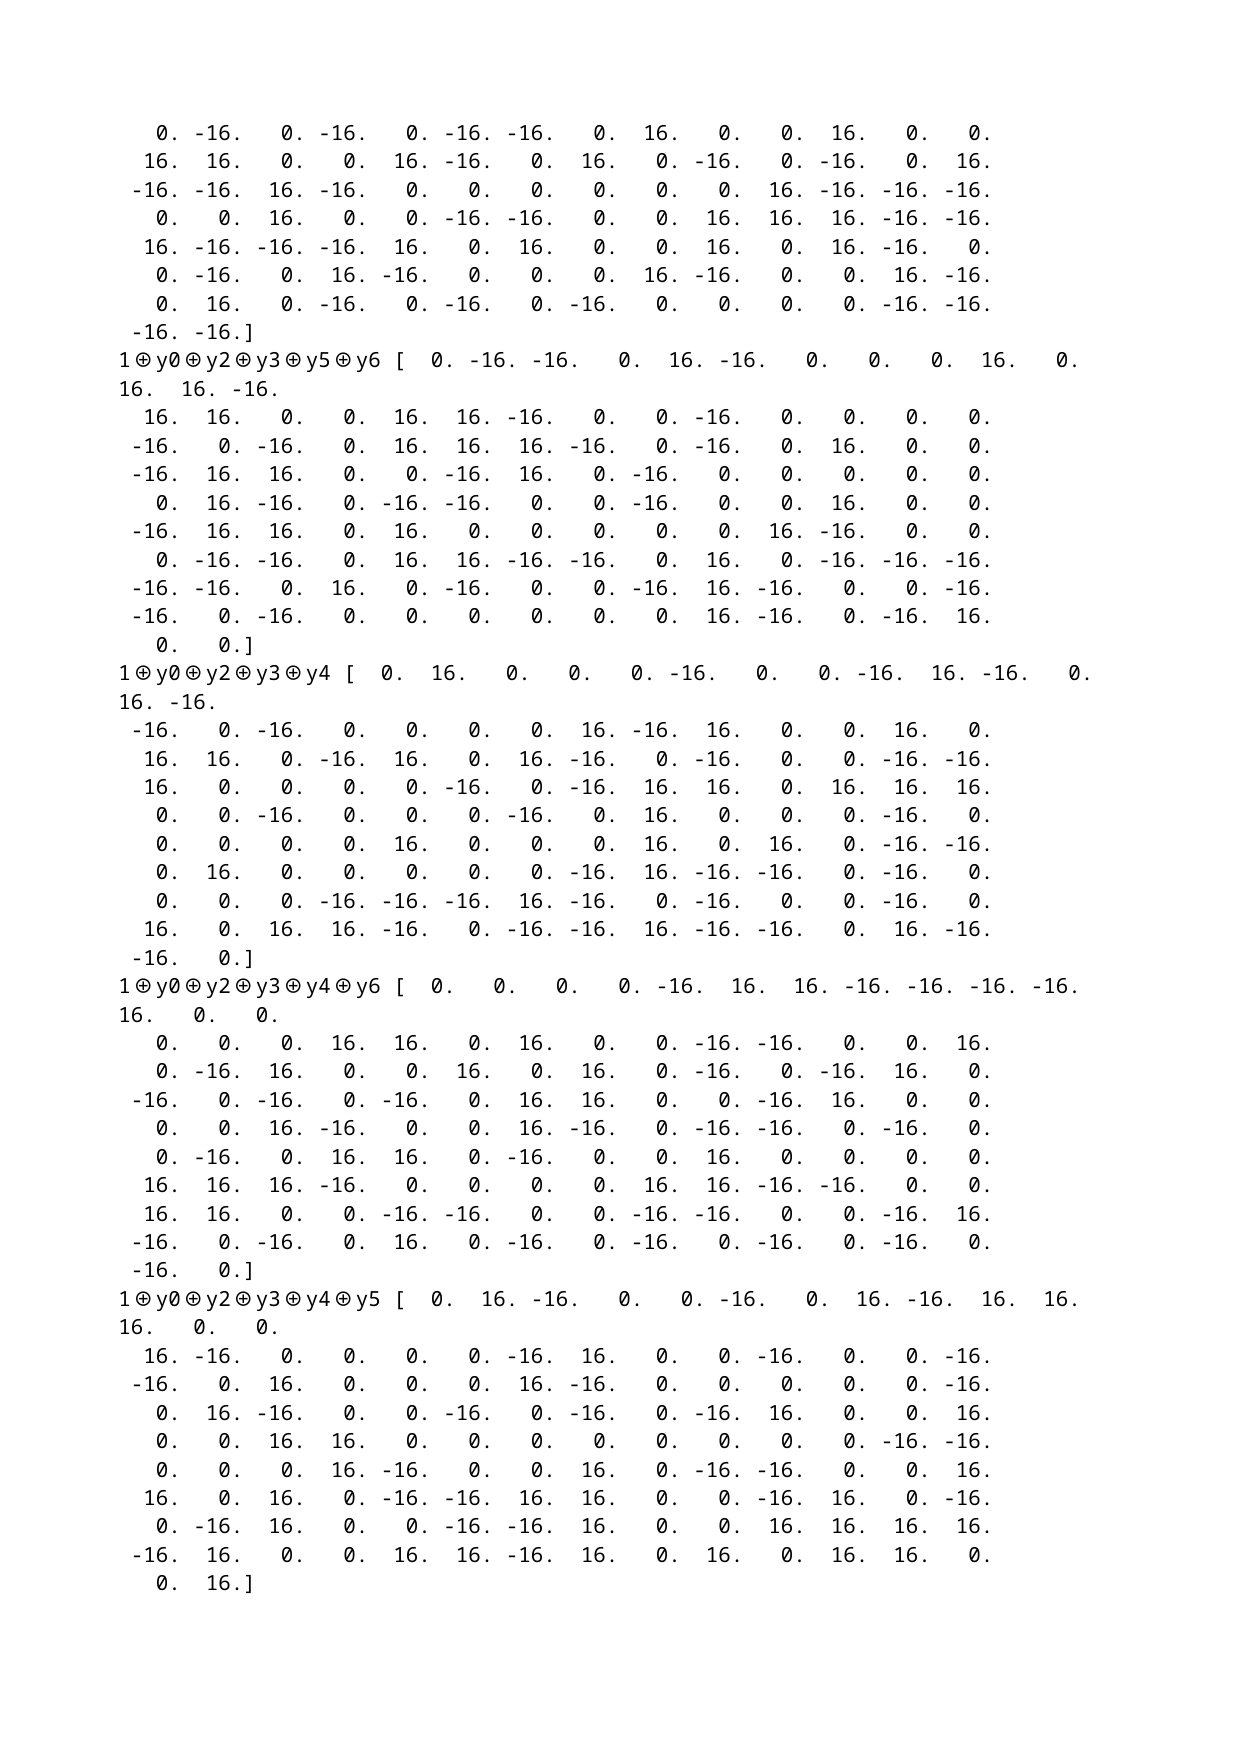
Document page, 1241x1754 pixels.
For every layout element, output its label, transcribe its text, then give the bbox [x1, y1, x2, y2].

text 16. 16. 0. 0. 16. 16. -16. 0. 0. -16. 0. 0. 0. 0. [118, 402, 1122, 431]
text 0. 16. 0. 0. 0. 0. 0. -16. 16. -16. -16. 0. -16. 0. [118, 857, 1122, 886]
text -16. 0. -16. 0. 16. 0. -16. 0. -16. 0. -16. 0. -16. 0. [118, 1227, 1122, 1256]
text 0. -16. 0. -16. 0. -16. -16. 0. 16. 0. 0. 16. 0. 0. [118, 118, 1122, 147]
text 16. 0. 16. 16. -16. 0. -16. -16. 16. -16. -16. 0. 16. -16. [118, 914, 1122, 943]
text 1⊕y0⊕y2⊕y3⊕y4⊕y5 [ 0. 16. -16. 0. 0. -16. 0. 16. -16. 16. 16. 16. 0. 0. [118, 1284, 1122, 1341]
text 0. 0. 0. 16. 16. 0. 16. 0. 0. -16. -16. 0. 0. 16. [118, 1028, 1122, 1057]
text -16. 16. 16. 0. 0. -16. 16. 0. -16. 0. 0. 0. 0. 0. [118, 459, 1122, 488]
text -16. 0. -16. 0. 16. 16. 16. -16. 0. -16. 0. 16. 0. 0. [118, 431, 1122, 459]
text 0. 16. -16. 0. 0. -16. 0. -16. 0. -16. 16. 0. 0. 16. [118, 1398, 1122, 1426]
text -16. 16. 0. 0. 16. 16. -16. 16. 0. 16. 0. 16. 16. 0. [118, 1540, 1122, 1568]
text 16. -16. -16. -16. 16. 0. 16. 0. 0. 16. 0. 16. -16. 0. [118, 232, 1122, 260]
text 16. 0. 16. 0. -16. -16. 16. 16. 0. 0. -16. 16. 0. -16. [118, 1483, 1122, 1512]
text -16. 0. -16. 0. 0. 0. 0. 16. -16. 16. 0. 0. 16. 0. [118, 715, 1122, 744]
text -16. 0.] [118, 943, 1122, 971]
text -16. -16. 0. 16. 0. -16. 0. 0. -16. 16. -16. 0. 0. -16. [118, 573, 1122, 602]
text 16. 0. 0. 0. 0. -16. 0. -16. 16. 16. 0. 16. 16. 16. [118, 772, 1122, 801]
text -16. -16. 16. -16. 0. 0. 0. 0. 0. 0. 16. -16. -16. -16. [118, 175, 1122, 203]
text 0. -16. 0. 16. 16. 0. -16. 0. 0. 16. 0. 0. 0. 0. [118, 1142, 1122, 1170]
text 16. 16. 0. -16. 16. 0. 16. -16. 0. -16. 0. 0. -16. -16. [118, 744, 1122, 772]
text 16. 16. 16. -16. 0. 0. 0. 0. 16. 16. -16. -16. 0. 0. [118, 1170, 1122, 1199]
text -16. 0.] [118, 1256, 1122, 1284]
text 0. 16. 0. -16. 0. -16. 0. -16. 0. 0. 0. 0. -16. -16. [118, 289, 1122, 317]
text 0. -16. 0. 16. -16. 0. 0. 0. 16. -16. 0. 0. 16. -16. [118, 260, 1122, 289]
text 16. 16. 0. 0. -16. -16. 0. 0. -16. -16. 0. 0. -16. 16. [118, 1199, 1122, 1227]
text 0. 0. 16. -16. 0. 0. 16. -16. 0. -16. -16. 0. -16. 0. [118, 1113, 1122, 1142]
text -16. 0. -16. 0. -16. 0. 16. 16. 0. 0. -16. 16. 0. 0. [118, 1085, 1122, 1113]
text 0. 0. 16. 0. 0. -16. -16. 0. 0. 16. 16. 16. -16. -16. [118, 203, 1122, 232]
text 0. 16.] [118, 1568, 1122, 1597]
text 1⊕y0⊕y2⊕y3⊕y4 [ 0. 16. 0. 0. 0. -16. 0. 0. -16. 16. -16. 0. 16. -16. [118, 658, 1122, 715]
text -16. 0. 16. 0. 0. 0. 16. -16. 0. 0. 0. 0. 0. -16. [118, 1369, 1122, 1398]
text 0. 0. 0. -16. -16. -16. 16. -16. 0. -16. 0. 0. -16. 0. [118, 886, 1122, 914]
text 16. -16. 0. 0. 0. 0. -16. 16. 0. 0. -16. 0. 0. -16. [118, 1341, 1122, 1369]
text -16. -16.] [118, 317, 1122, 346]
text 16. 16. 0. 0. 16. -16. 0. 16. 0. -16. 0. -16. 0. 16. [118, 147, 1122, 175]
text 0. 16. -16. 0. -16. -16. 0. 0. -16. 0. 0. 16. 0. 0. [118, 488, 1122, 516]
text 1⊕y0⊕y2⊕y3⊕y4⊕y6 [ 0. 0. 0. 0. -16. 16. 16. -16. -16. -16. -16. 16. 0. 0. [118, 971, 1122, 1028]
text 0. 0. -16. 0. 0. 0. -16. 0. 16. 0. 0. 0. -16. 0. [118, 801, 1122, 829]
text 1⊕y0⊕y2⊕y3⊕y5⊕y6 [ 0. -16. -16. 0. 16. -16. 0. 0. 0. 16. 0. 16. 16. -16. [118, 346, 1122, 402]
text 0. -16. 16. 0. 0. -16. -16. 16. 0. 0. 16. 16. 16. 16. [118, 1512, 1122, 1540]
text 0. 0. 0. 16. -16. 0. 0. 16. 0. -16. -16. 0. 0. 16. [118, 1455, 1122, 1483]
text 0. -16. -16. 0. 16. 16. -16. -16. 0. 16. 0. -16. -16. -16. [118, 545, 1122, 573]
text 0. 0.] [118, 630, 1122, 658]
text -16. 16. 16. 0. 16. 0. 0. 0. 0. 0. 16. -16. 0. 0. [118, 516, 1122, 545]
text 0. 0. 16. 16. 0. 0. 0. 0. 0. 0. 0. 0. -16. -16. [118, 1426, 1122, 1455]
text 0. -16. 16. 0. 0. 16. 0. 16. 0. -16. 0. -16. 16. 0. [118, 1057, 1122, 1085]
text -16. 0. -16. 0. 0. 0. 0. 0. 0. 16. -16. 0. -16. 16. [118, 602, 1122, 630]
text 0. 0. 0. 0. 16. 0. 0. 0. 16. 0. 16. 0. -16. -16. [118, 829, 1122, 857]
